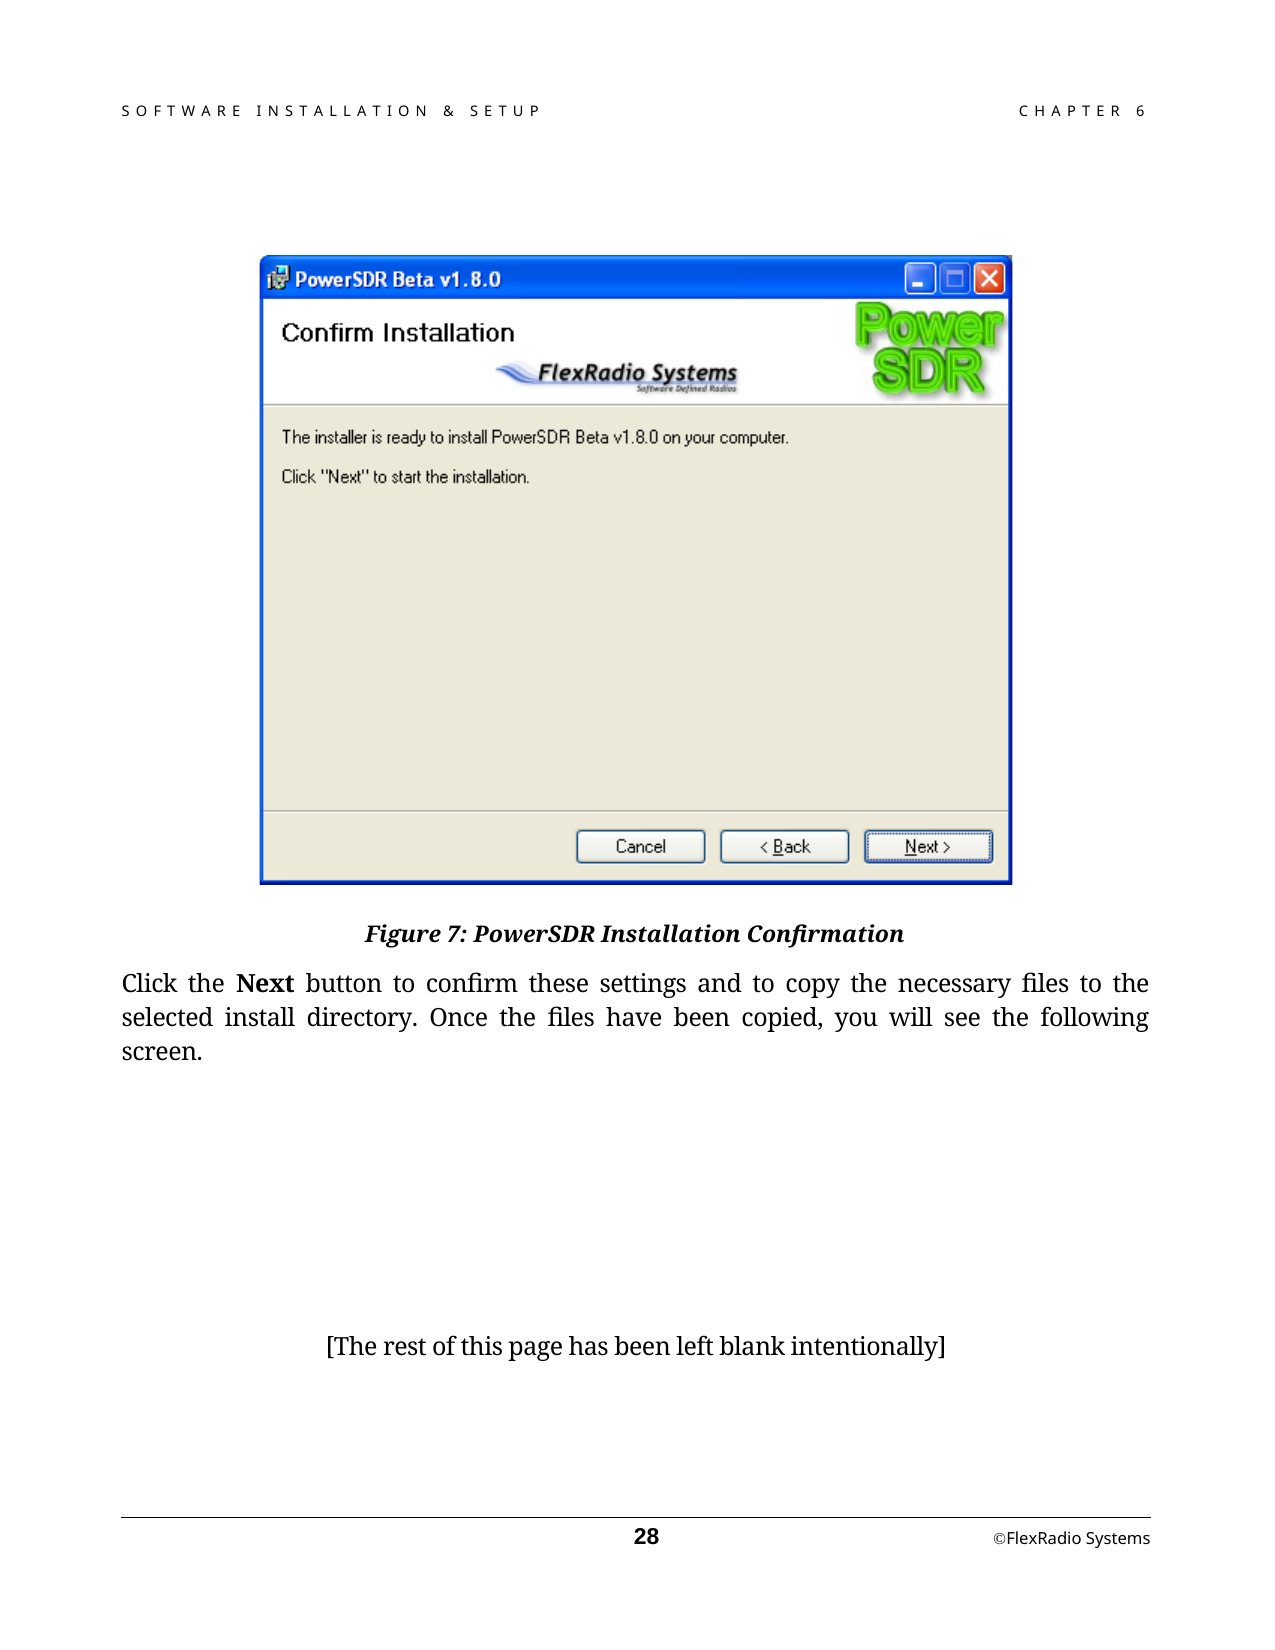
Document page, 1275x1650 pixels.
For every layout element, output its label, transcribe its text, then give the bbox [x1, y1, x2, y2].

text [The rest of this page has been left blank intentionally] [121, 1329, 1151, 1363]
picture [259, 255, 1013, 885]
text Click the Next button to confirm these settings and to copy the necessary files to the selected install directory. Once the files have been copied, you will see the following screen. [121, 965, 1151, 1067]
text Figure 7: PowerSDR Installation Confirmation [121, 918, 1151, 950]
